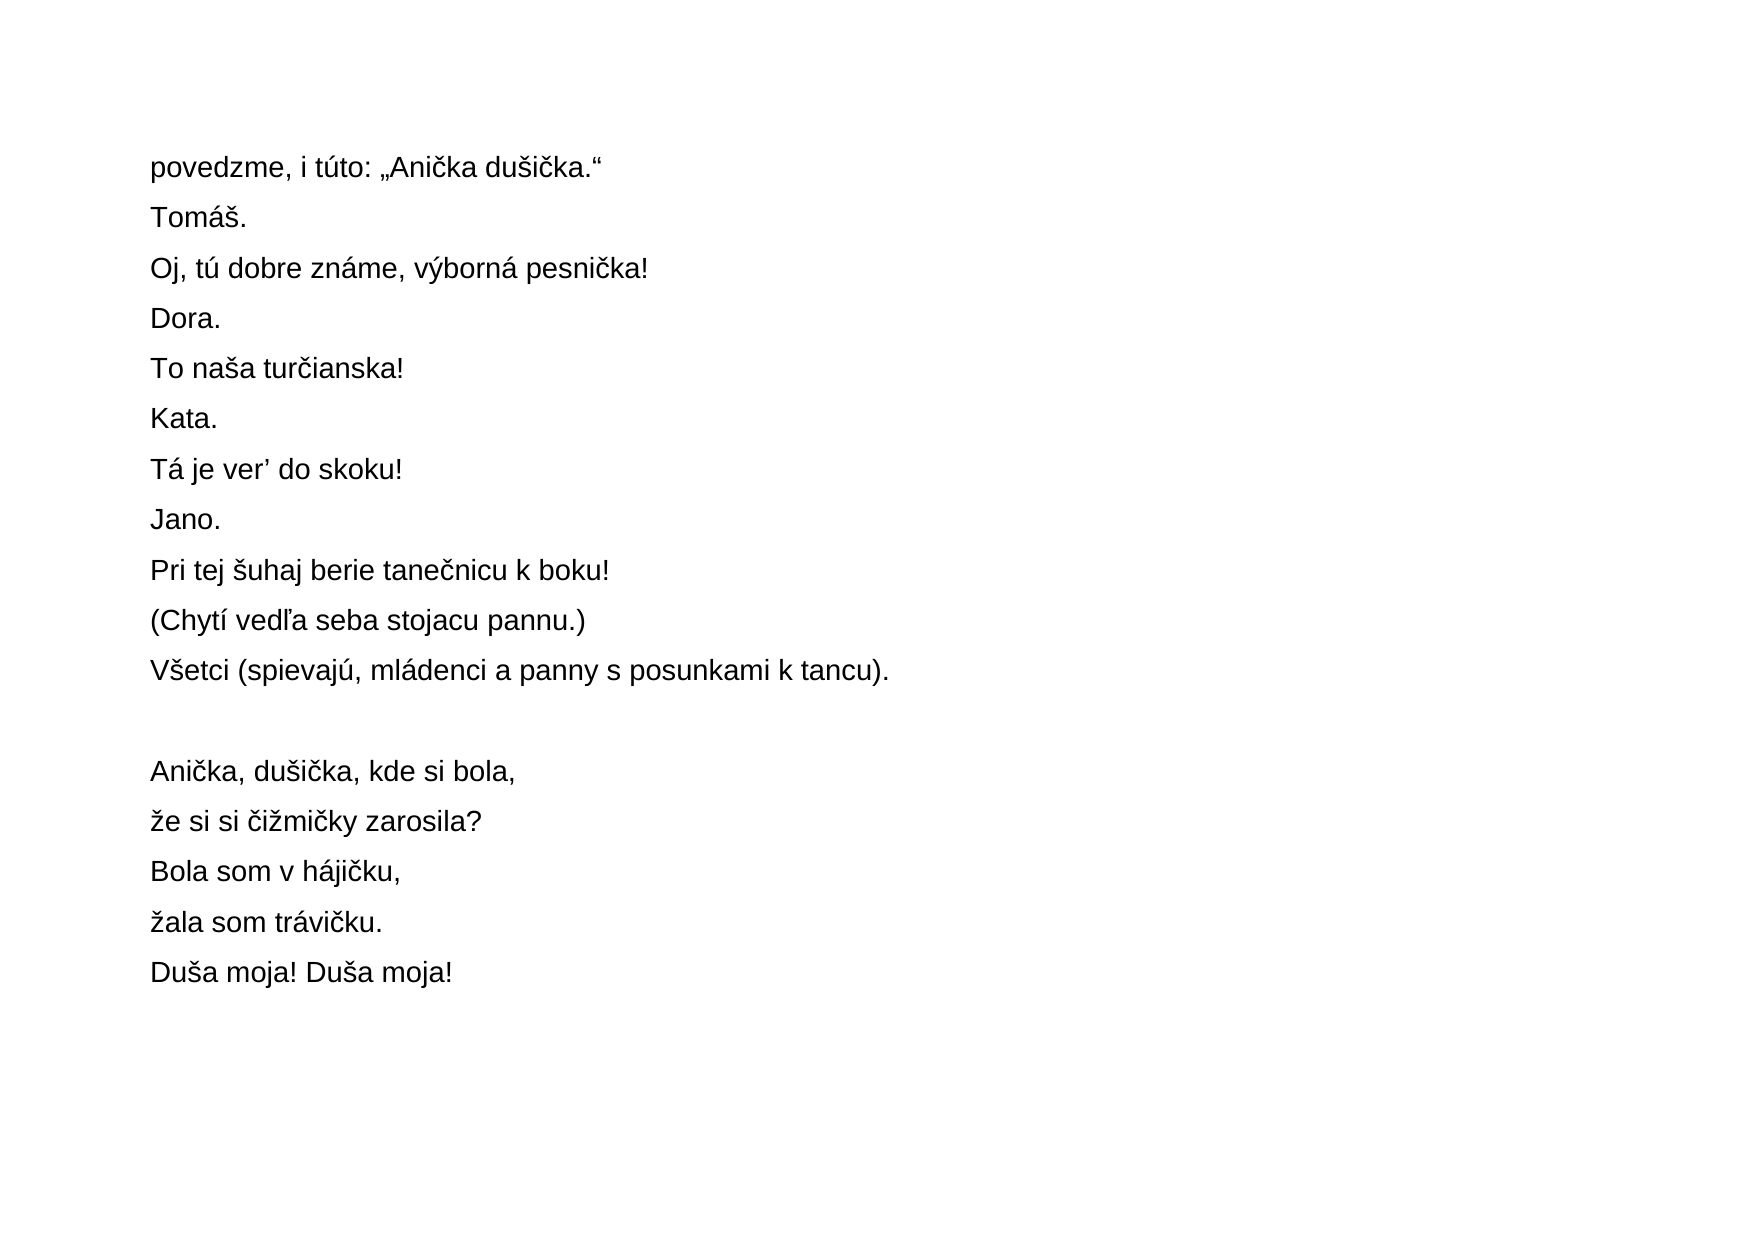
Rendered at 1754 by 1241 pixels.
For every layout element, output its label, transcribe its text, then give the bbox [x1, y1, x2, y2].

text povedzme, i túto: „Anička dušička.“ [150, 150, 1243, 183]
text Dora. [150, 301, 1243, 334]
text Tomáš. [150, 200, 1243, 234]
text Všetci (spievajú, mládenci a panny s posunkami k tancu). [150, 653, 1243, 687]
text Duša moja! Duša moja! [150, 955, 1243, 988]
text Tá je ver’ do skoku! [150, 452, 1243, 485]
text Pri tej šuhaj berie tanečnicu k boku! [150, 552, 1243, 586]
text Oj, tú dobre známe, výborná pesnička! [150, 251, 1243, 284]
text Anička, dušička, kde si bola, [150, 754, 1243, 787]
text (Chytí vedľa seba stojacu pannu.) [150, 603, 1243, 636]
text Kata. [150, 402, 1243, 435]
text Bola som v hájičku, [150, 854, 1243, 888]
text Jano. [150, 502, 1243, 536]
text To naša turčianska! [150, 351, 1243, 385]
text že si si čižmičky zarosila? [150, 804, 1243, 838]
text žala som trávičku. [150, 905, 1243, 938]
